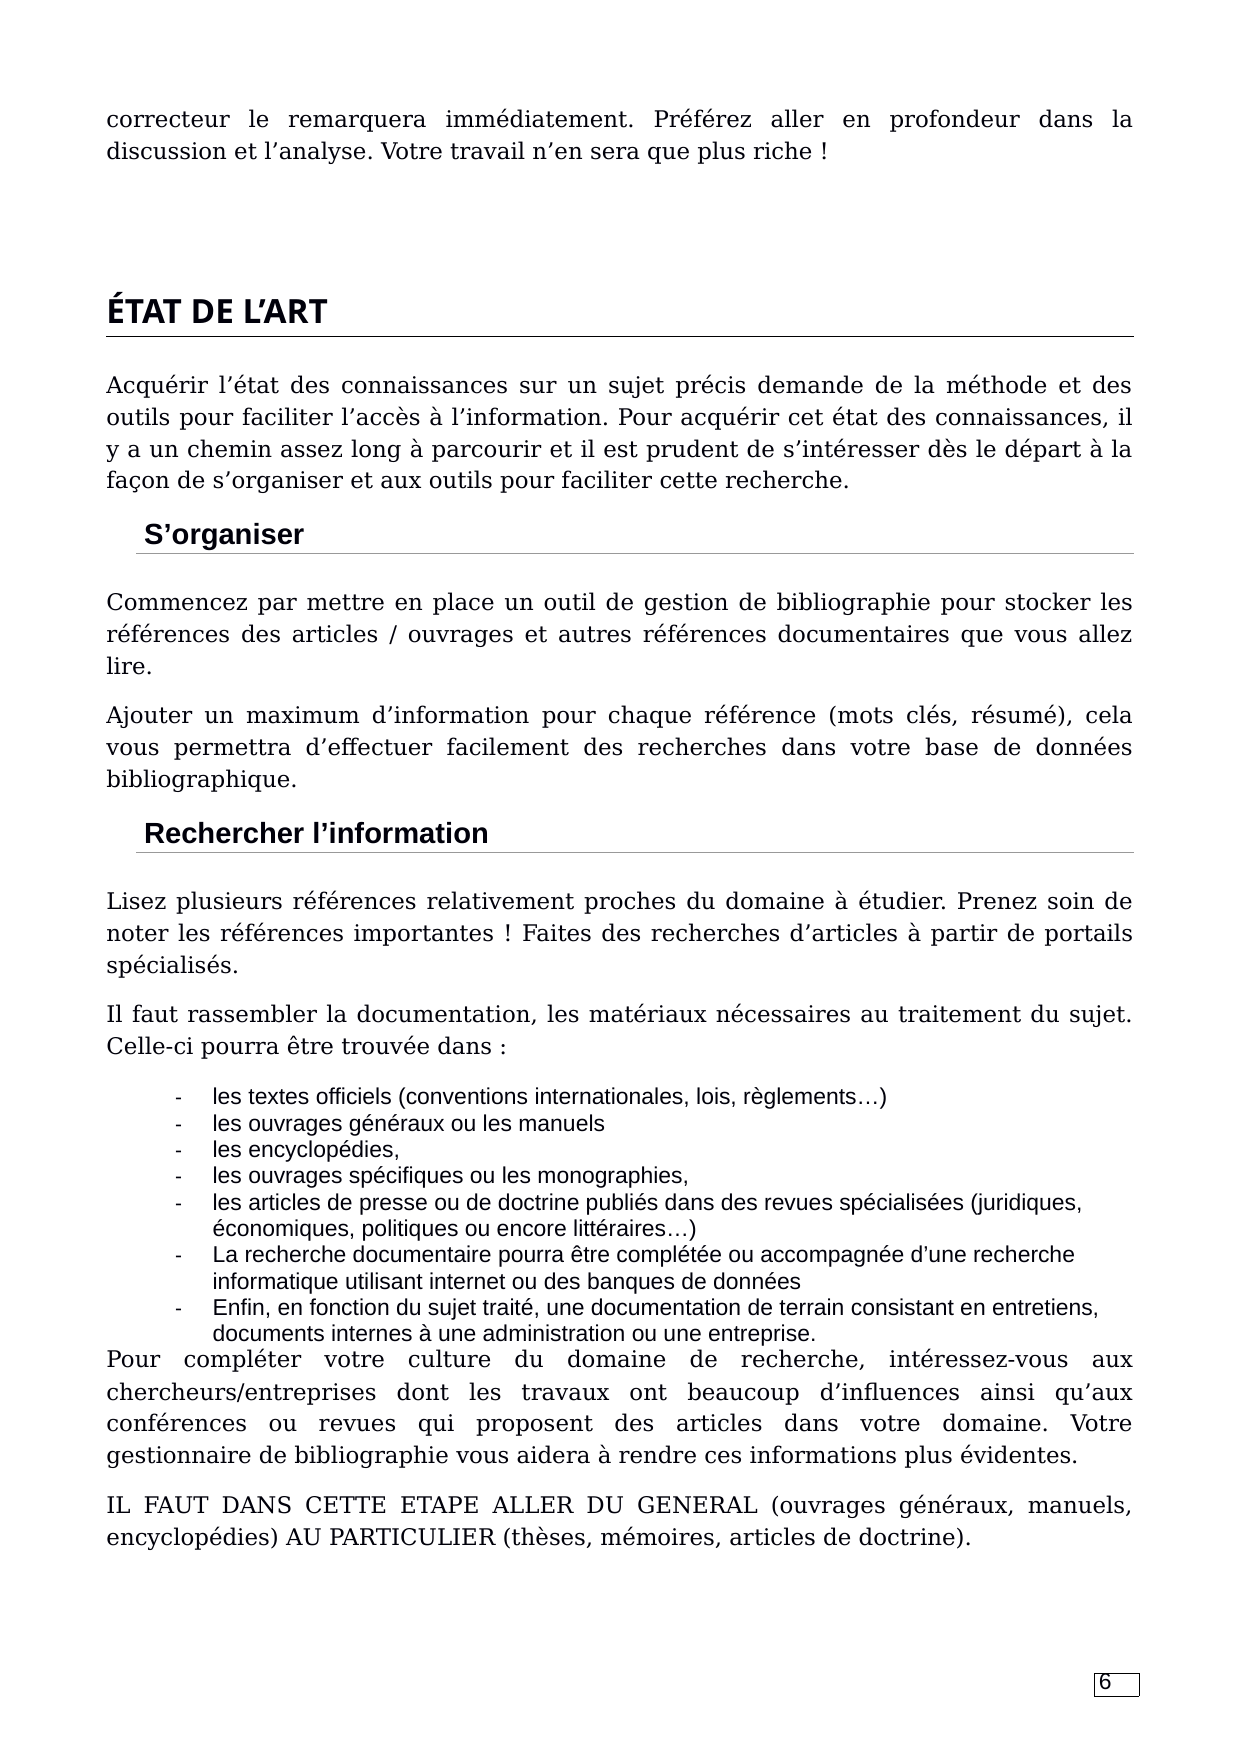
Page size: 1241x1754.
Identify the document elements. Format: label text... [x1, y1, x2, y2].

subtitle S’organiser [136, 517, 1134, 553]
text Commencez par mettre en place un outil de gestion de bibliographie pour stocker les références des articles / ouvrages et autres références documentaires que vous allez lire. [106, 589, 1134, 679]
text Acquérir l’état des connaissances sur un sujet précis demande de la méthode et des outils pour faciliter l’accès à l’information. Pour acquérir cet état des connaissances, il y a un chemin assez long à parcourir et il est prudent de s’intéresser dès le départ à la façon de s’organiser et aux outils pour faciliter cette recherche. [106, 372, 1134, 494]
subtitle ÉTAT DE L’ART [106, 288, 1134, 336]
text Ajouter un maximum d’information pour chaque référence (mots clés, résumé), cela vous permettra d’effectuer facilement des recherches dans votre base de données bibliographique. [106, 703, 1134, 793]
text correcteur le remarquera immédiatement. Préférez aller en profondeur dans la discussion et l’analyse. Votre travail n’en sera que plus riche ! [106, 106, 1134, 165]
list La recherche documentaire pourra être complétée ou accompagnée d’une recherche informatique utilisant internet ou des banques de données [175, 1241, 1134, 1294]
list les ouvrages généraux ou les manuels [175, 1109, 1134, 1136]
list les articles de presse ou de doctrine publiés dans des revues spécialisées (juridiques, économiques, politiques ou encore littéraires…) [175, 1188, 1134, 1241]
list Enfin, en fonction du sujet traité, une documentation de terrain consistant en entretiens, documents internes à une administration ou une entreprise. [175, 1294, 1134, 1347]
list les ouvrages spécifiques ou les monographies, [175, 1162, 1134, 1188]
list les textes officiels (conventions internationales, lois, règlements…) [175, 1083, 1134, 1109]
subtitle Rechercher l’information [136, 816, 1134, 852]
text Lisez plusieurs références relativement proches du domaine à étudier. Prenez soin de noter les références importantes ! Faites des recherches d’articles à partir de portails spécialisés. [106, 888, 1134, 978]
picture [1, 1688, 1239, 1720]
text Pour compléter votre culture du domaine de recherche, intéressez-vous aux chercheurs/entreprises dont les travaux ont beaucoup d’influences ainsi qu’aux conférences ou revues qui proposent des articles dans votre domaine. Votre gestionnaire de bibliographie vous aidera à rendre ces informations plus évidentes. [106, 1347, 1134, 1469]
text Il faut rassembler la documentation, les matériaux nécessaires au traitement du sujet. Celle-ci pourra être trouvée dans : [106, 1001, 1134, 1060]
list les encyclopédies, [175, 1136, 1134, 1162]
text IL FAUT DANS CETTE ETAPE ALLER DU GENERAL (ouvrages généraux, manuels, encyclopédies) AU PARTICULIER (thèses, mémoires, articles de doctrine). [106, 1492, 1134, 1551]
